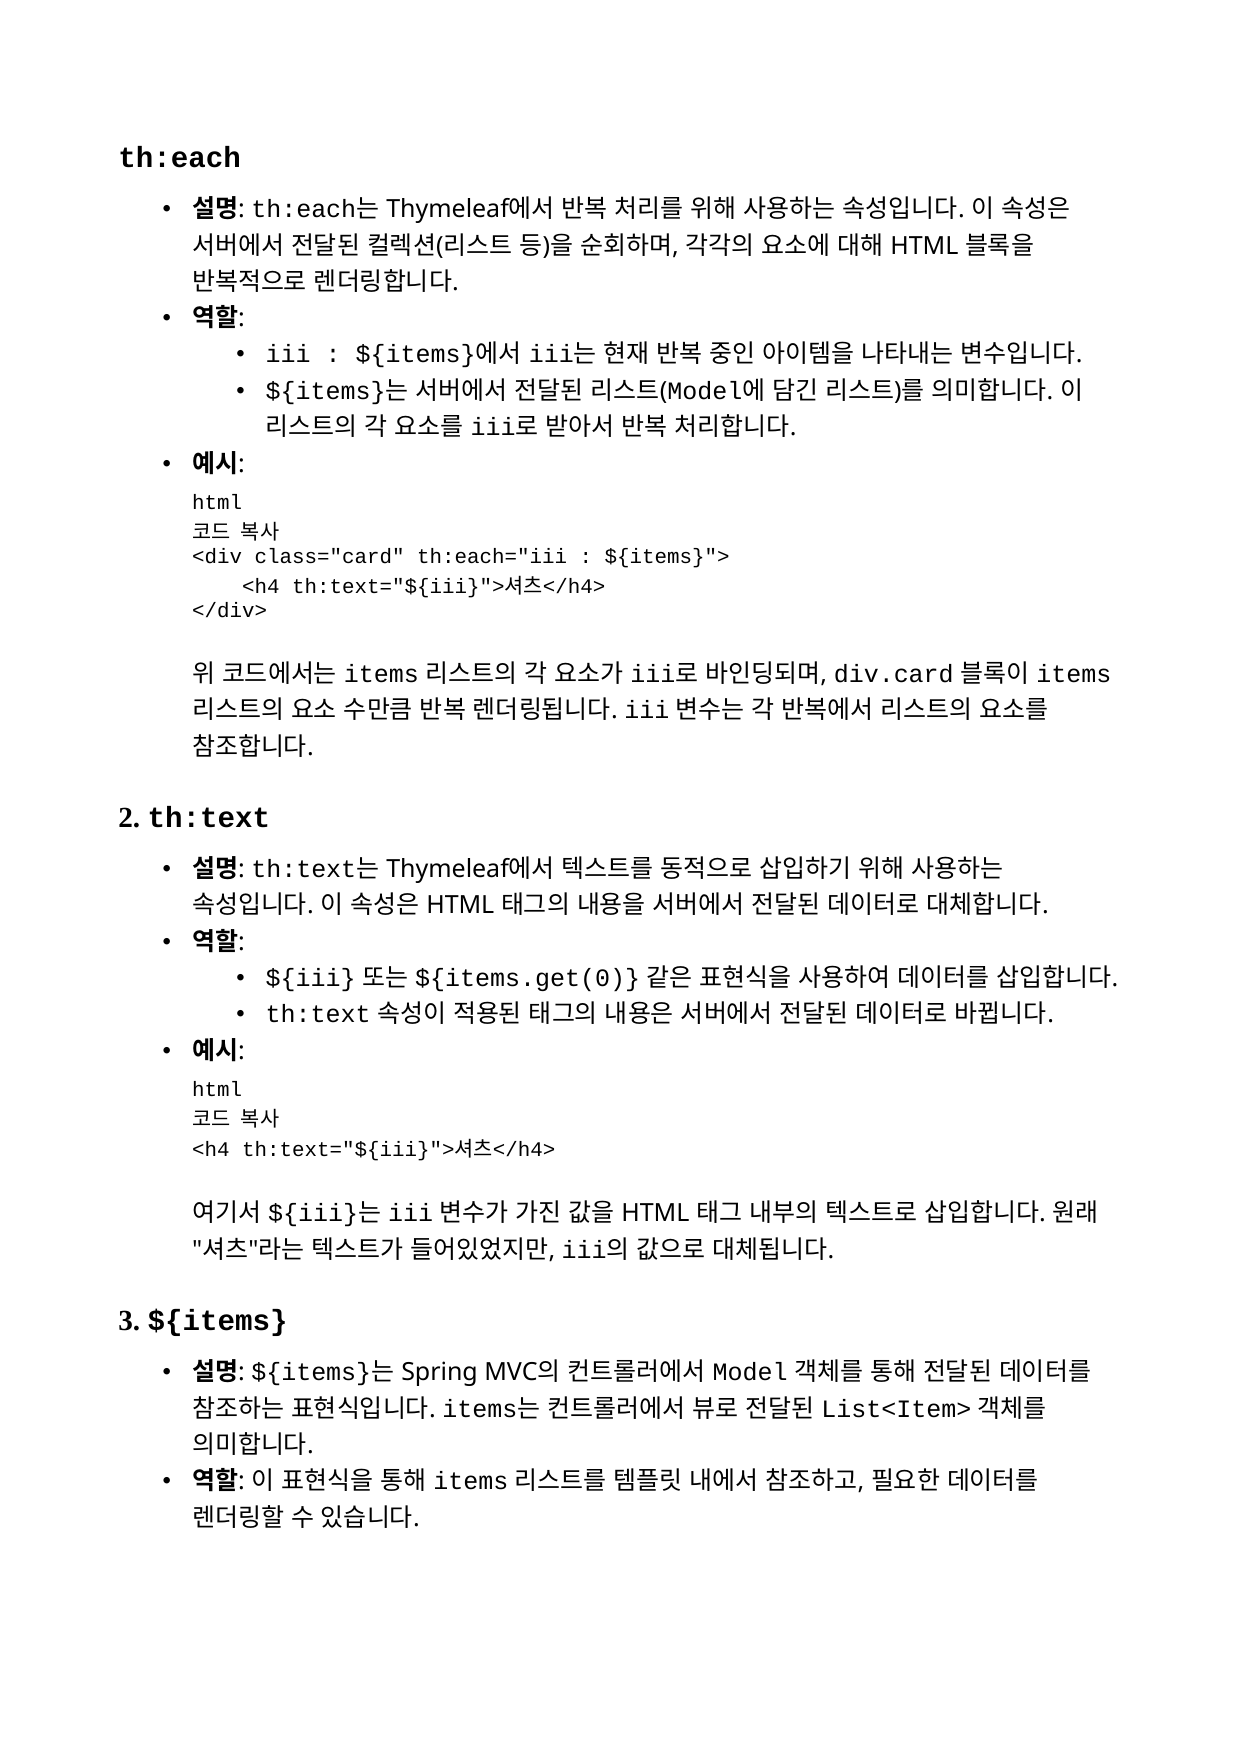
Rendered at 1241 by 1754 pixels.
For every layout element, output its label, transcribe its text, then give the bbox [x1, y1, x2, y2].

list 코드 복사 [162, 516, 1122, 546]
list 설명: th:text는 Thymeleaf에서 텍스트를 동적으로 삽입하기 위해 사용하는 속성입니다. 이 속성은 HTML 태그의 내용을 서버에서 전달된 데이터로 대체합니다. [162, 848, 1122, 921]
list 설명: th:each는 Thymeleaf에서 반복 처리를 위해 사용하는 속성입니다. 이 속성은 서버에서 전달된 컬렉션(리스트 등)을 순회하며, 각각의 요소에 대해 HTML 블록을 반복적으로 렌더링합니다. [162, 189, 1122, 298]
list ${iii} 또는 ${items.get(0)} 같은 표현식을 사용하여 데이터를 삽입합니다. [236, 957, 1122, 994]
list iii : ${items}에서 iii는 현재 반복 중인 아이템을 나타내는 변수입니다. [236, 334, 1122, 370]
list ${items}는 서버에서 전달된 리스트(Model에 담긴 리스트)를 의미합니다. 이 리스트의 각 요소를 iii로 받아서 반복 처리합니다. [236, 370, 1122, 443]
subtitle th:each [118, 143, 1122, 176]
list 위 코드에서는 items 리스트의 각 요소가 iii로 바인딩되며, div.card 블록이 items 리스트의 요소 수만큼 반복 렌더링됩니다. iii 변수는 각 반복에서 리스트의 요소를 참조합니다. [162, 653, 1122, 762]
list 역할: 이 표현식을 통해 items 리스트를 템플릿 내에서 참조하고, 필요한 데이터를 렌더링할 수 있습니다. [162, 1461, 1122, 1533]
list <div class="card" th:each="iii : ${items}"> [162, 546, 1122, 569]
list 예시: [162, 443, 1122, 479]
list 설명: ${items}는 Spring MVC의 컨트롤러에서 Model 객체를 통해 전달된 데이터를 참조하는 표현식입니다. items는 컨트롤러에서 뷰로 전달된 List<Item> 객체를 의미합니다. [162, 1352, 1122, 1461]
list 코드 복사 [162, 1102, 1122, 1133]
list <h4 th:text="${iii}">셔츠</h4> [162, 1133, 1122, 1163]
list 역할: [162, 298, 1122, 334]
list <h4 th:text="${iii}">셔츠</h4> [162, 569, 1122, 600]
list </div> [162, 600, 1122, 623]
list 여기서 ${iii}는 iii 변수가 가진 값을 HTML 태그 내부의 텍스트로 삽입합니다. 원래 "셔츠"라는 텍스트가 들어있었지만, iii의 값으로 대체됩니다. [162, 1193, 1122, 1266]
list 예시: [162, 1030, 1122, 1066]
list html [162, 1079, 1122, 1102]
subtitle 2. th:text [118, 800, 1122, 836]
list 역할: [162, 921, 1122, 957]
subtitle 3. ${items} [118, 1303, 1122, 1339]
list th:text 속성이 적용된 태그의 내용은 서버에서 전달된 데이터로 바뀝니다. [236, 994, 1122, 1030]
list html [162, 492, 1122, 516]
